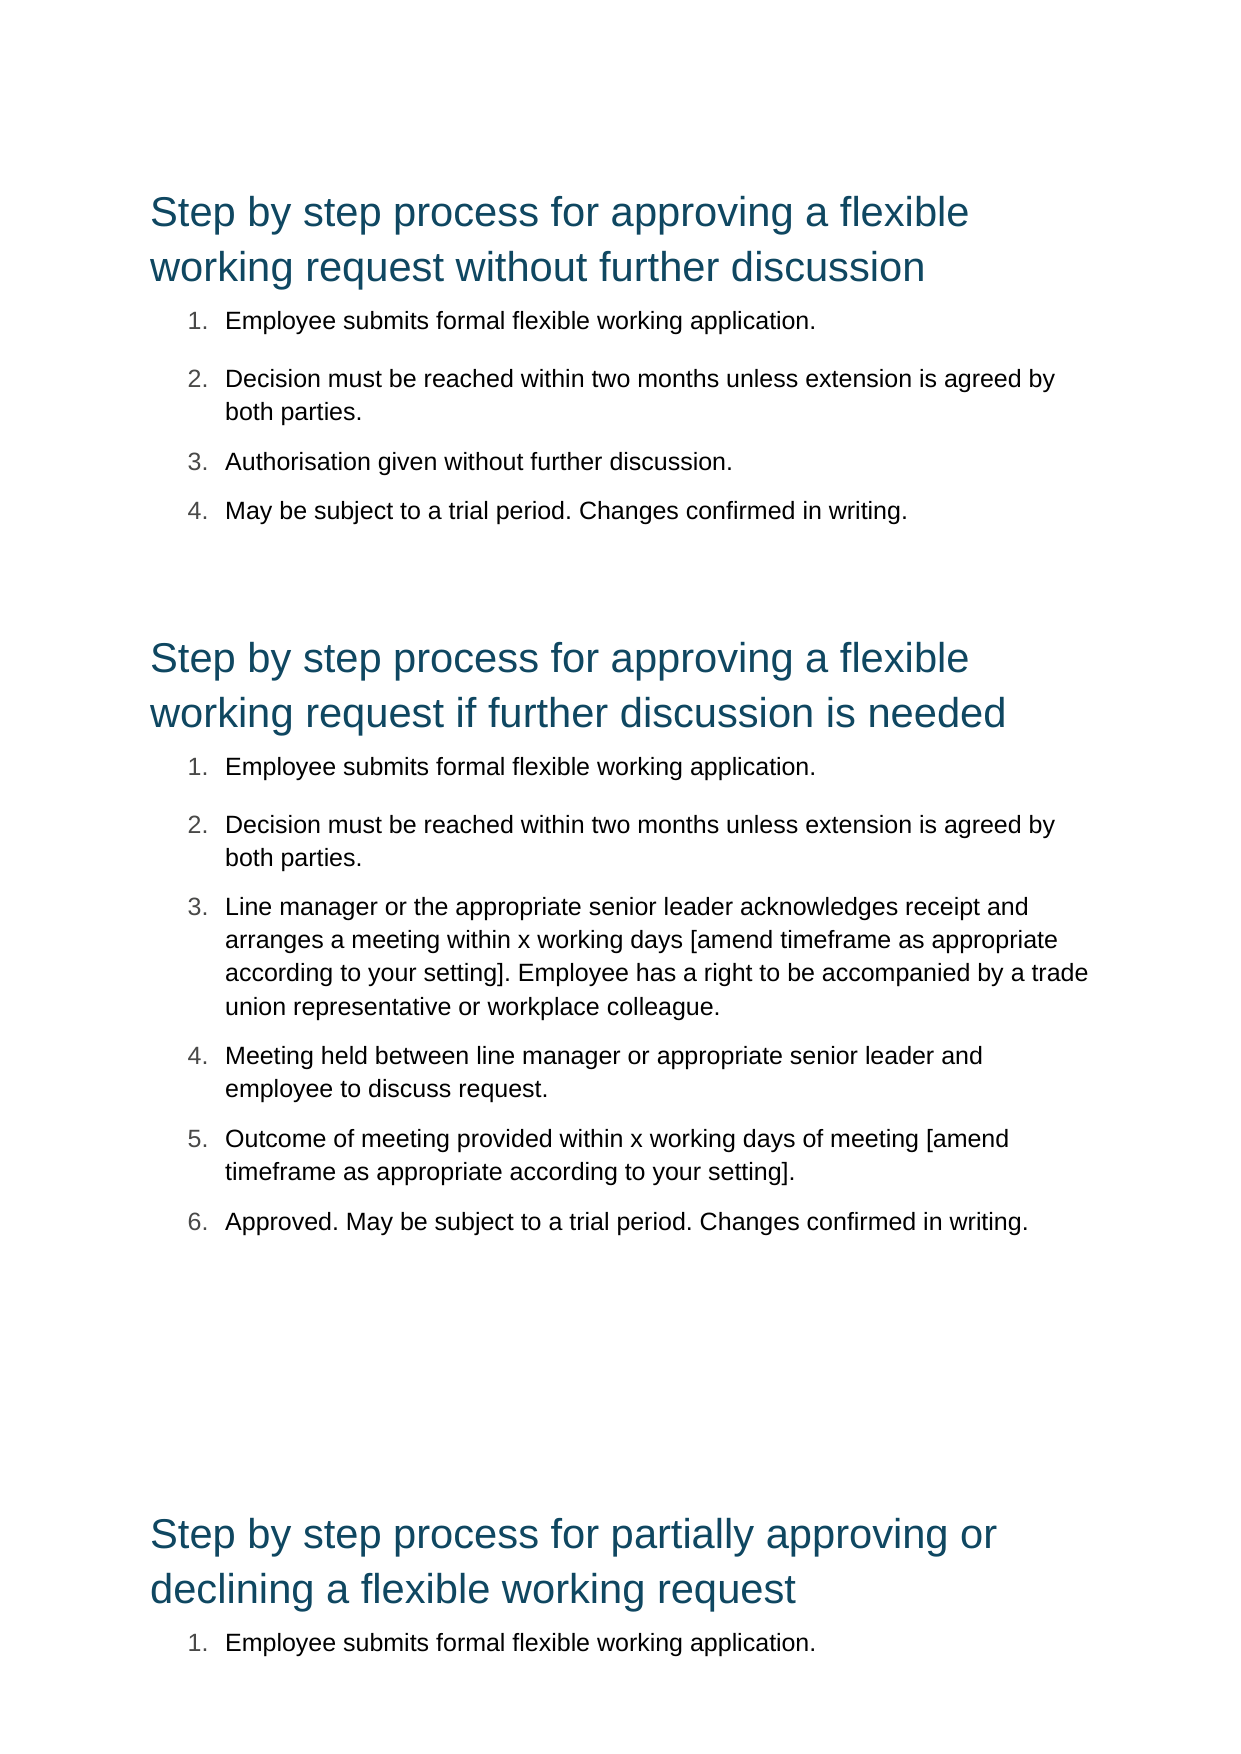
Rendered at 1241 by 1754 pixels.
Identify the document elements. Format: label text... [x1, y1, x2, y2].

list Decision must be reached within two months unless extension is agreed by both parties. [187, 364, 1090, 426]
list Meeting held between line manager or appropriate senior leader and employee to discuss request. [187, 1041, 1090, 1103]
list Authorisation given without further discussion. [187, 447, 1090, 475]
list Employee submits formal flexible working application. [187, 752, 1090, 781]
subtitle Step by step process for partially approving or declining a flexible working request [150, 1509, 1090, 1612]
list Employee submits formal flexible working application. [187, 1628, 1090, 1656]
list Approved. May be subject to a trial period. Changes confirmed in writing. [187, 1207, 1090, 1235]
list Decision must be reached within two months unless extension is agreed by both parties. [187, 810, 1090, 871]
subtitle Step by step process for approving a flexible working request without further discussion [150, 187, 1090, 291]
list Employee submits formal flexible working application. [187, 306, 1090, 335]
list Line manager or the appropriate senior leader acknowledges receipt and arranges a meeting within x working days [amend timeframe as appropriate according to your setting]. Employee has a right to be accompanied by a trade union representative or workplace colleague. [187, 892, 1090, 1020]
list May be subject to a trial period. Changes confirmed in writing. [187, 496, 1090, 525]
list Outcome of meeting provided within x working days of meeting [amend timeframe as appropriate according to your setting]. [187, 1124, 1090, 1186]
subtitle Step by step process for approving a flexible working request if further discussion is needed [150, 633, 1090, 736]
